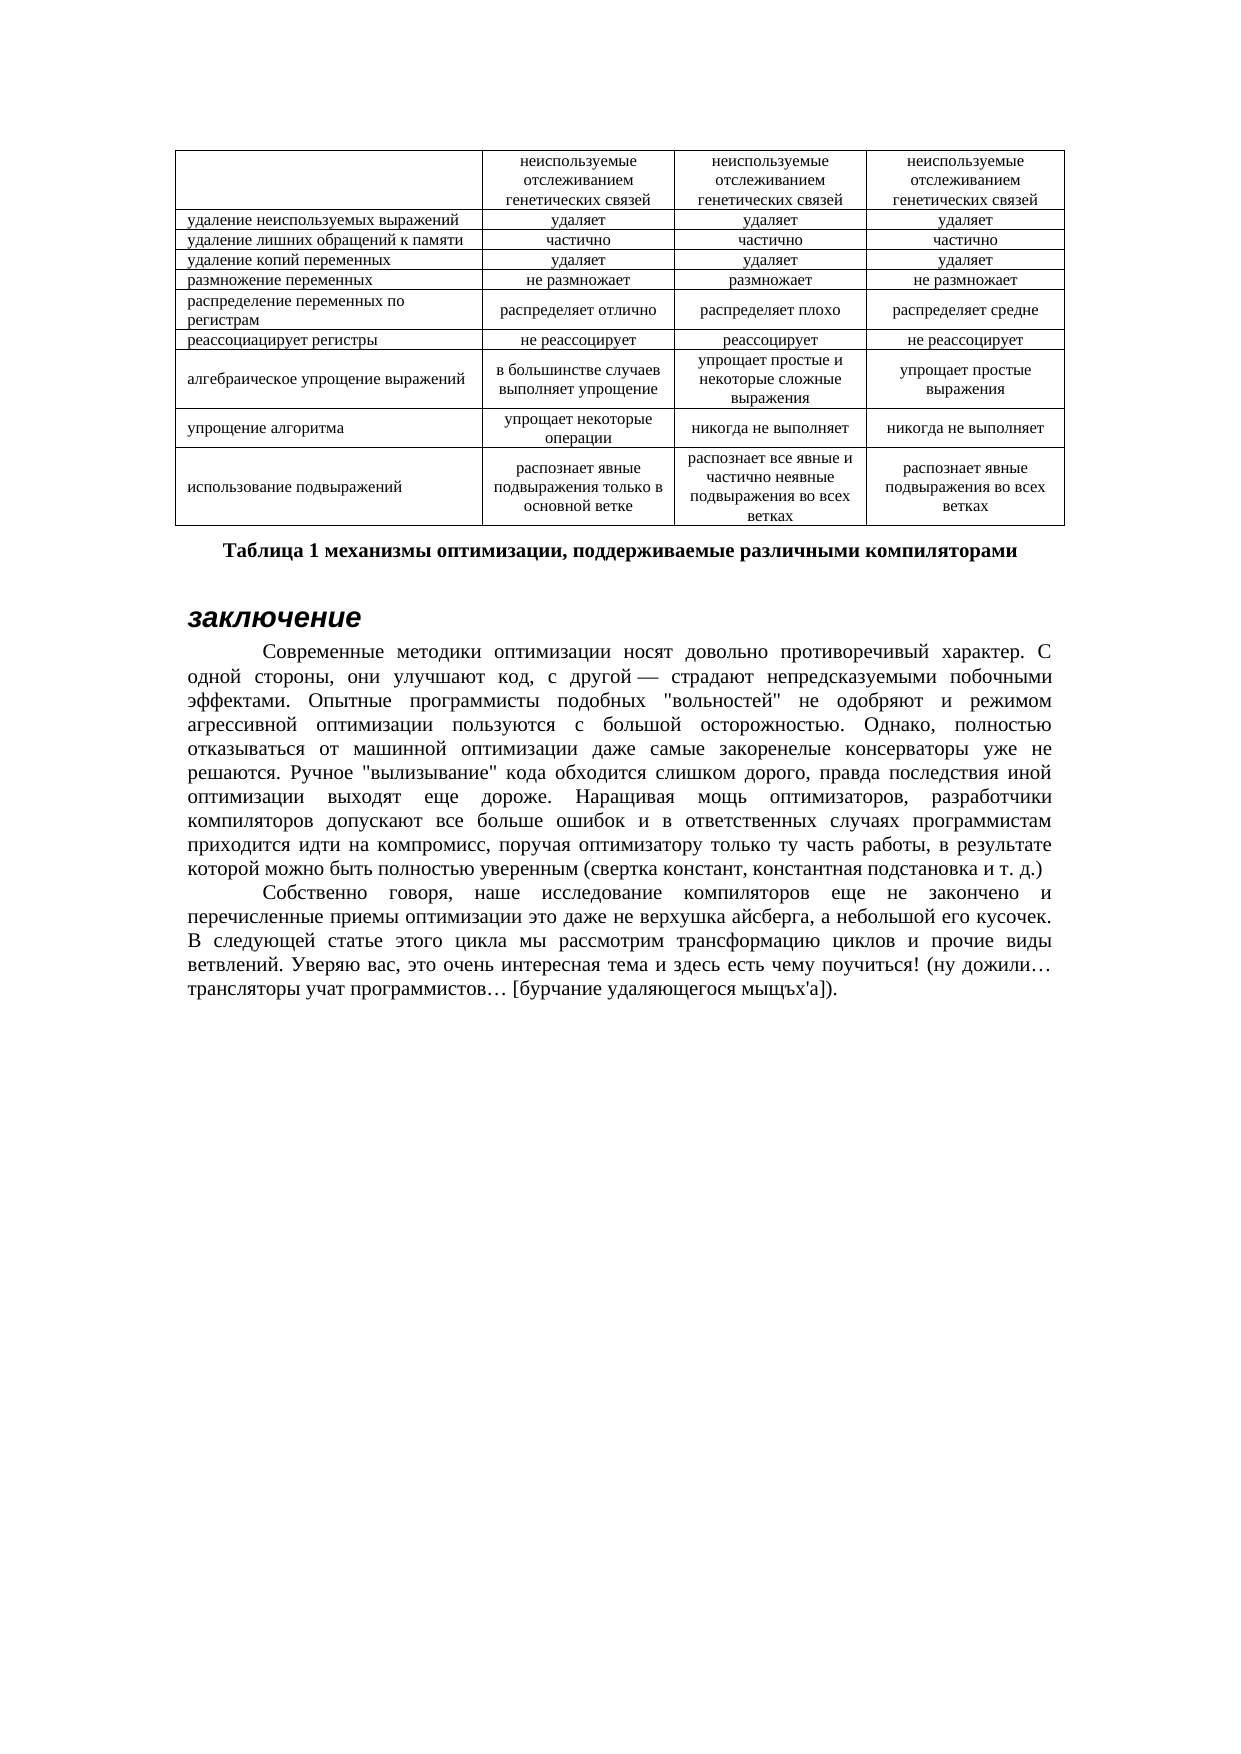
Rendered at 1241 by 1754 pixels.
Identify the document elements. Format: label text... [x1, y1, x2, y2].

table_cell частично [675, 230, 866, 249]
table_cell упрощение алгоритма [176, 409, 482, 447]
table_cell не реассоцирует [483, 330, 674, 349]
table_cell неиспользуемые отслеживанием генетических связей [675, 151, 866, 208]
table_cell неиспользуемые отслеживанием генетических связей [483, 151, 674, 208]
table_cell не размножает [867, 270, 1064, 289]
table_cell распределяет плохо [675, 290, 866, 329]
table_cell распределение переменных по регистрам [176, 290, 482, 329]
table_cell никогда не выполняет [867, 409, 1064, 447]
table_cell неиспользуемые отслеживанием генетических связей [867, 151, 1064, 208]
table_cell удаляет [675, 210, 866, 229]
table_cell реассоцирует [675, 330, 866, 349]
table_cell реассоциацирует регистры [176, 330, 482, 349]
table_cell в большинстве случаев выполняет упрощение [483, 350, 674, 407]
table_cell распознает явные подвыражения во всех ветках [867, 448, 1064, 524]
table_cell удаляет [483, 210, 674, 229]
text Современные методики оптимизации носят довольно противоречивый характер. С одной стороны, они улучшают код, с другой — страдают непредсказуемыми побочными эффектами. Опытные программисты подобных "вольностей" не одобряют и режимом агрессивной оптимизации пользуются с большой осторожностью. Однако, полностью отказываться от машинной оптимизации даже самые закоренелые консерваторы уже не решаются. Ручное "вылизывание" кода обходится слишком дорого, правда последствия иной оптимизации выходят еще дороже. Наращивая мощь оптимизаторов, разработчики компиляторов допускают все больше ошибок и в ответственных случаях программистам приходится идти на компромисс, поручая оптимизатору только ту часть работы, в результате которой можно быть полностью уверенным (свертка констант, константная подстановка и т. д.) [187, 639, 1053, 880]
table_cell распознает явные подвыражения только в основной ветке [483, 448, 674, 524]
table_cell частично [483, 230, 674, 249]
table_cell использование подвыражений [176, 448, 482, 524]
table_cell удаление копий переменных [176, 250, 482, 269]
table_cell размножает [675, 270, 866, 289]
table_cell удаляет [867, 250, 1064, 269]
table_cell удаление неиспользуемых выражений [176, 210, 482, 229]
table_cell алгебраическое упрощение выражений [176, 350, 482, 407]
table_cell удаляет [483, 250, 674, 269]
table_cell [176, 151, 482, 208]
table_cell удаляет [675, 250, 866, 269]
table_cell не размножает [483, 270, 674, 289]
table_cell размножение переменных [176, 270, 482, 289]
table_cell частично [867, 230, 1064, 249]
table_cell упрощает простые и некоторые сложные выражения [675, 350, 866, 407]
table_cell упрощает некоторые операции [483, 409, 674, 447]
table_cell никогда не выполняет [675, 409, 866, 447]
table_cell распределяет средне [867, 290, 1064, 329]
text Собственно говоря, наше исследование компиляторов еще не закончено и перечисленные приемы оптимизации это даже не верхушка айсберга, а небольшой его кусочек. В следующей статье этого цикла мы рассмотрим трансформацию циклов и прочие виды ветвлений. Уверяю вас, это очень интересная тема и здесь есть чему поучиться! (ну дожили… трансляторы учат программистов… [бурчание удаляющегося мыщъх'а]). [187, 880, 1053, 1000]
table_cell удаление лишних обращений к памяти [176, 230, 482, 249]
text Таблица 1 механизмы оптимизации, поддерживаемые различными компиляторами [187, 538, 1053, 562]
table_cell не реассоцирует [867, 330, 1064, 349]
table_cell удаляет [867, 210, 1064, 229]
subtitle заключение [187, 600, 1053, 633]
table_cell распознает все явные и частично неявные подвыражения во всех ветках [675, 448, 866, 524]
table_cell распределяет отлично [483, 290, 674, 329]
table_cell упрощает простые выражения [867, 350, 1064, 407]
